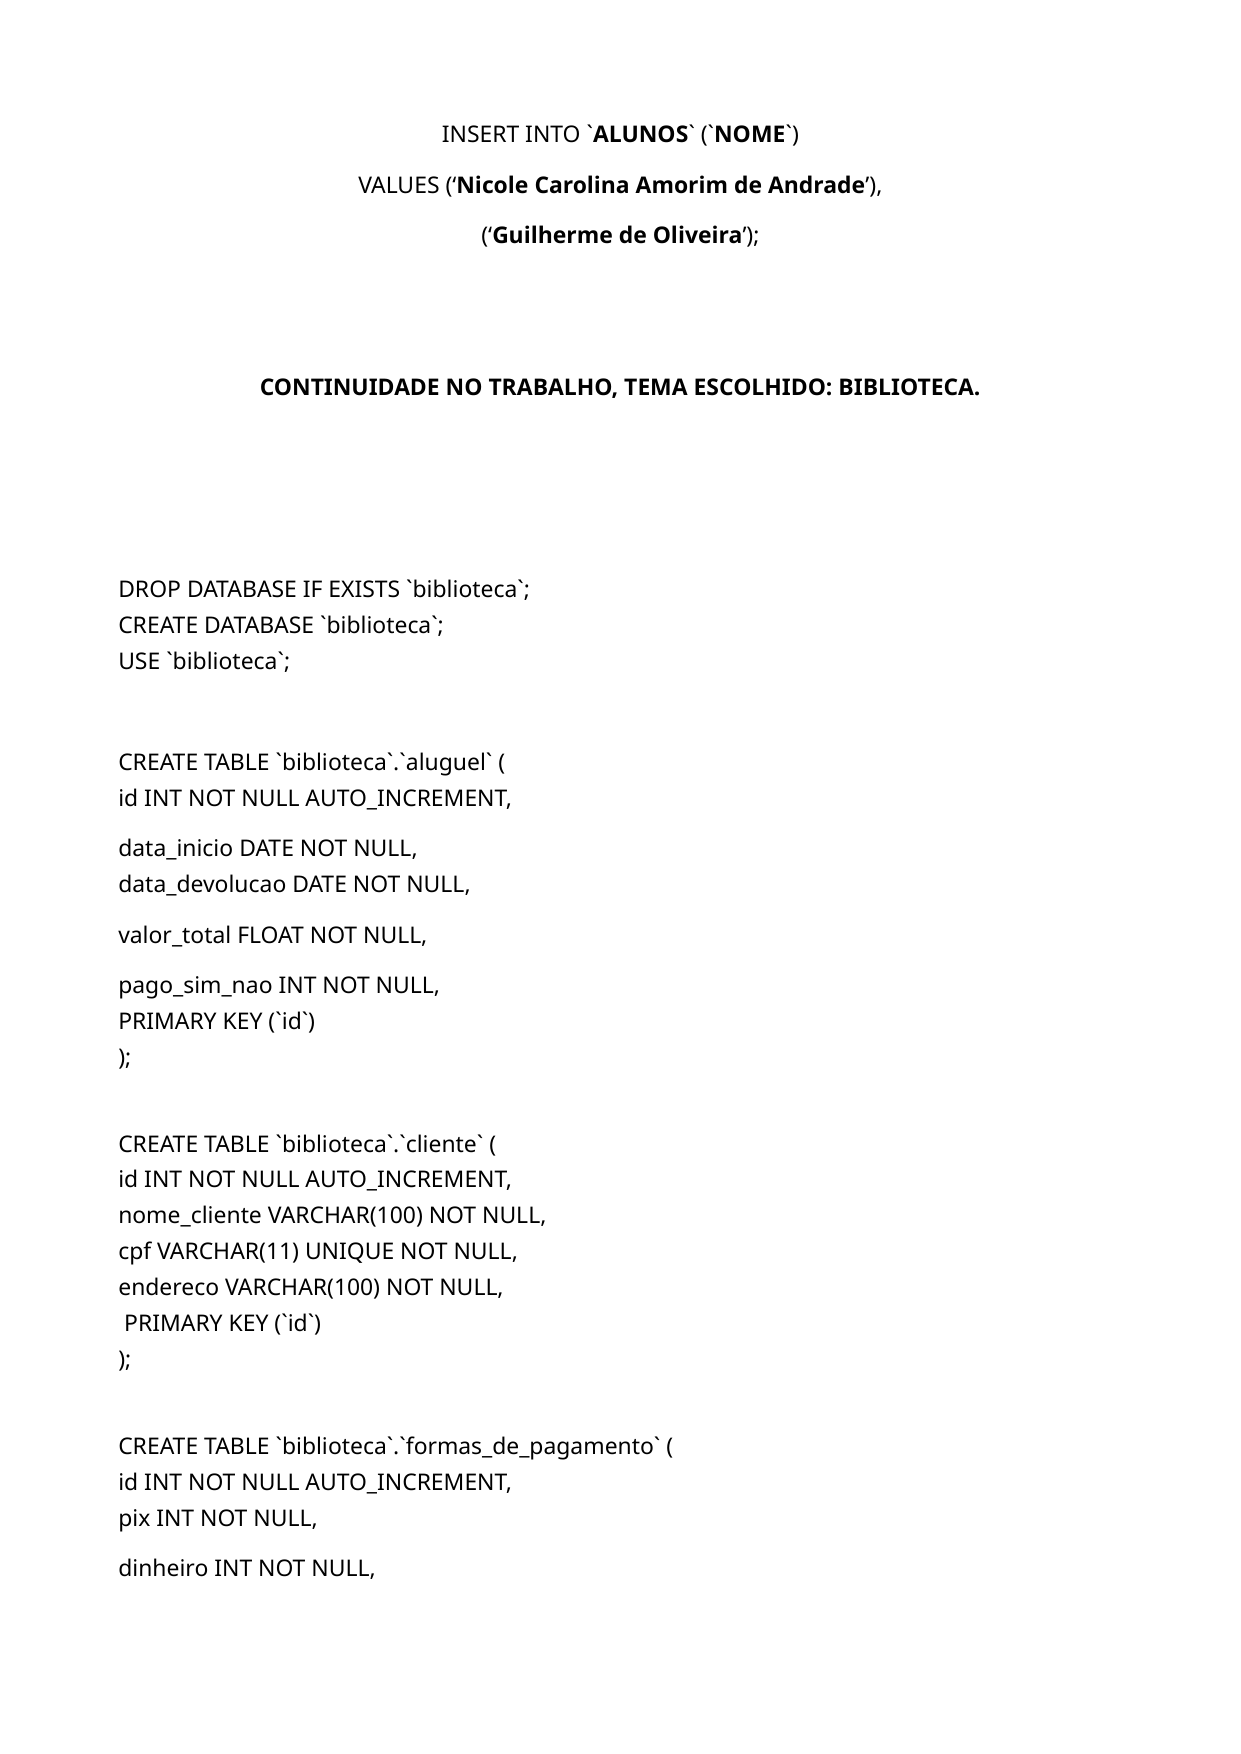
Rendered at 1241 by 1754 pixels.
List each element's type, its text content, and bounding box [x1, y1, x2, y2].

text data_inicio DATE NOT NULL, data_devolucao DATE NOT NULL, [118, 832, 1122, 899]
text CREATE TABLE `biblioteca`.`formas_de_pagamento` ( id INT NOT NULL AUTO_INCREMENT, pix INT NOT NULL, [118, 1394, 1122, 1533]
text pago_sim_nao INT NOT NULL, PRIMARY KEY (`id`) ); [118, 969, 1122, 1072]
text CONTINUIDADE NO TRABALHO, TEMA ESCOLHIDO: BIBLIOTECA. [118, 371, 1122, 402]
text dinheiro INT NOT NULL, [118, 1552, 1122, 1583]
text VALUES (‘Nicole Carolina Amorim de Andrade’), [118, 169, 1122, 200]
text valor_total FLOAT NOT NULL, [118, 919, 1122, 950]
text CREATE TABLE `biblioteca`.`cliente` ( id INT NOT NULL AUTO_INCREMENT, nome_cliente VARCHAR(100) NOT NULL, cpf VARCHAR(11) UNIQUE NOT NULL, endereco VARCHAR(100) NOT NULL, PRIMARY KEY (`id`) ); [118, 1092, 1122, 1374]
text INSERT INTO `ALUNOS` (`NOME`) [118, 118, 1122, 149]
text (‘Guilherme de Oliveira’); [118, 219, 1122, 250]
text DROP DATABASE IF EXISTS `biblioteca`; CREATE DATABASE `biblioteca`; USE `biblioteca`; [118, 573, 1122, 676]
text CREATE TABLE `biblioteca`.`aluguel` ( id INT NOT NULL AUTO_INCREMENT, [118, 746, 1122, 813]
